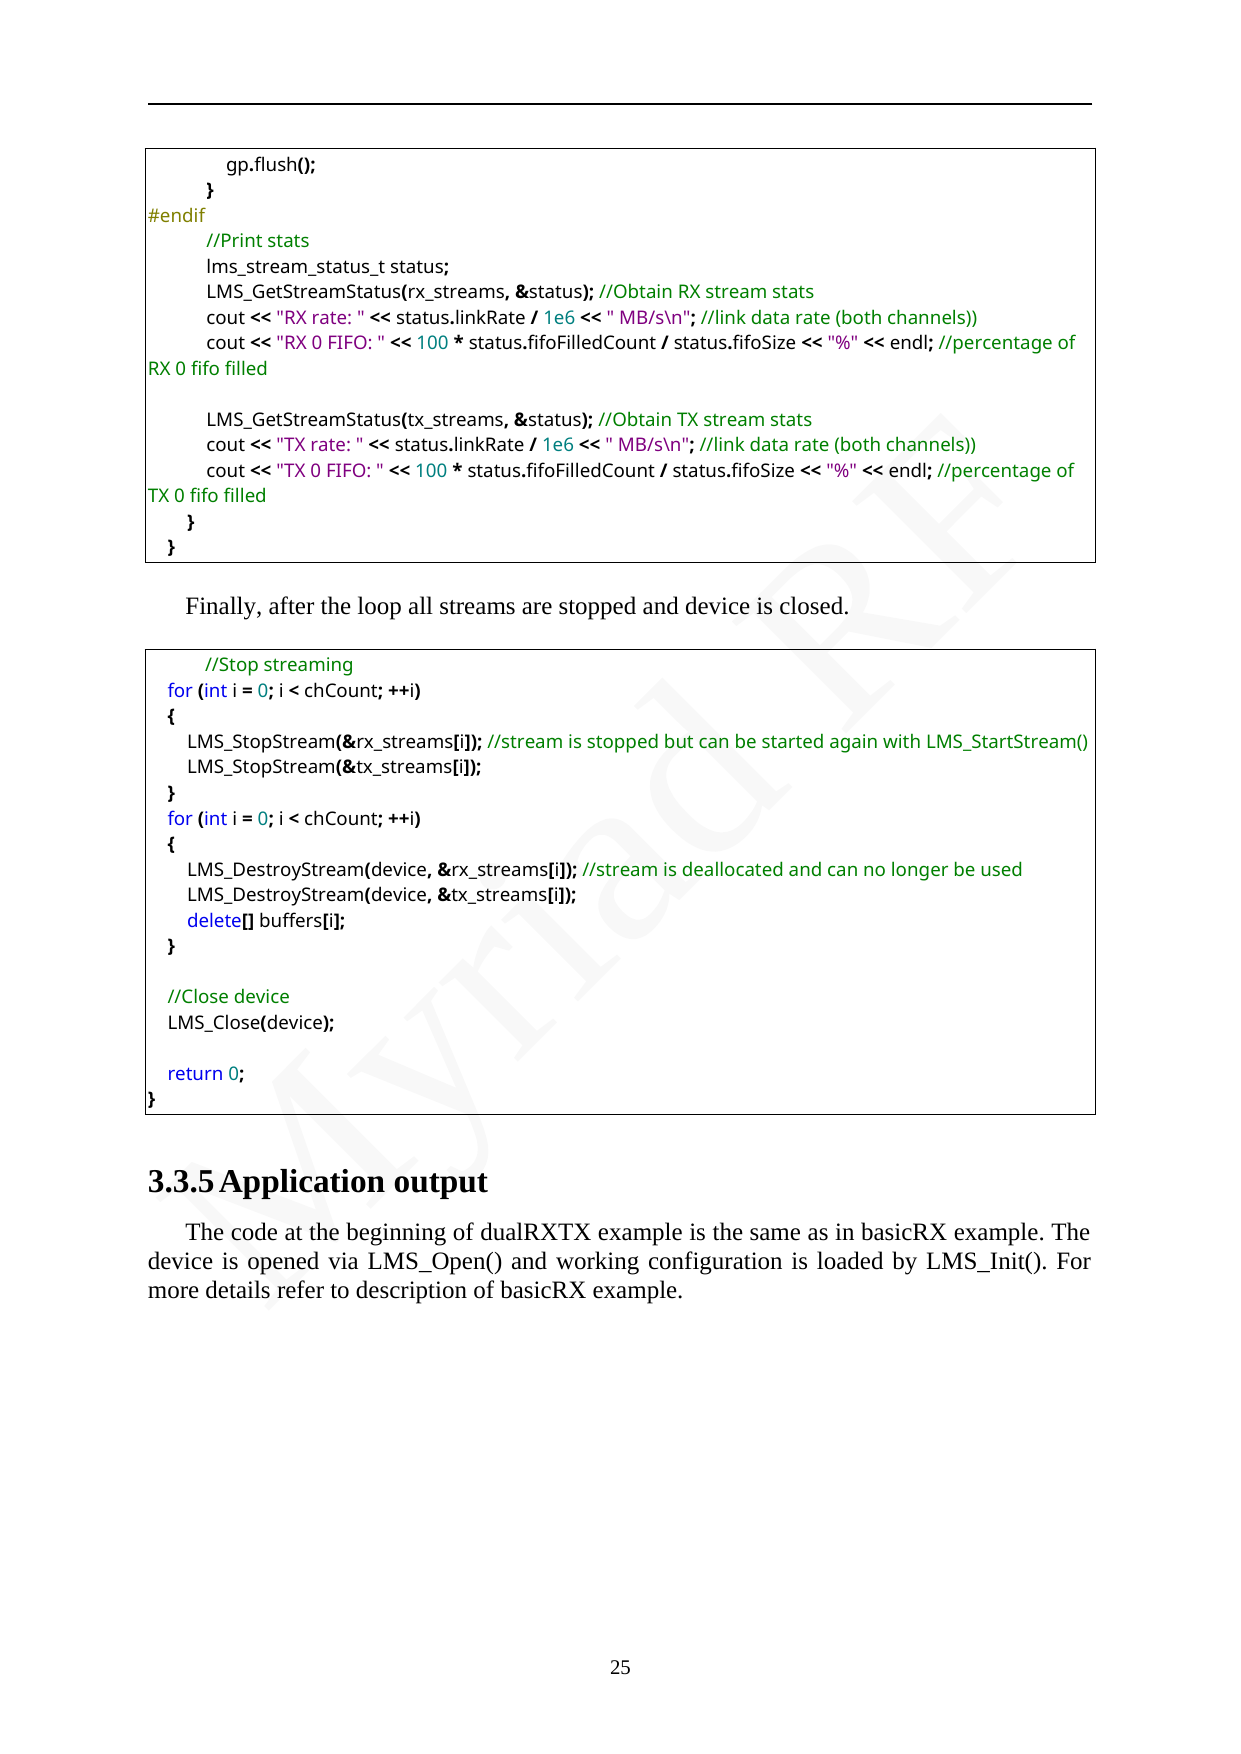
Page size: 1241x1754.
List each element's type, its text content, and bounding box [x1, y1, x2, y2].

text } [146, 531, 942, 562]
text [614, 881, 664, 907]
text [457, 1060, 1092, 1082]
text [435, 1009, 510, 1034]
text [853, 677, 1092, 703]
text The code at the beginning of dualRXTX example is the same as in basicRX example. The device is opened via LMS_Open() and working configuration is loaded by LMS_Init(). For more details refer to description of basicRX example. [225, 1217, 1092, 1304]
text cout << "RX 0 FIFO: " << 100 * status.fifoFilledCount / status.fifoSize << "%" << endl; //percentage of RX 0 fifo filled [148, 329, 1092, 381]
text [663, 677, 842, 703]
text LMS_GetStreamStatus(rx_streams, &status); //Obtain RX stream stats [148, 278, 1092, 304]
text lms_stream_status_t status; [148, 253, 1092, 278]
text [466, 1082, 1095, 1114]
text LMS_GetStreamStatus(tx_streams, &status); //Obtain TX stream stats [148, 406, 1092, 432]
subtitle Application output [148, 1161, 191, 1200]
subtitle Application output [192, 1161, 312, 1200]
text [580, 835, 629, 856]
text [291, 1099, 306, 1114]
text [487, 932, 561, 958]
text cout << "TX rate: " << status.linkRate / 1e6 << " MB/s\n"; //link data rate (both channels)) [148, 432, 920, 457]
text delete[] buffers[i]; [148, 907, 535, 932]
text Finally, after the loop all streams are stopped and device is closed. [864, 591, 1092, 620]
text [681, 805, 754, 830]
text [567, 932, 1092, 958]
text return 0; [148, 1060, 292, 1082]
text for (int i = 0; i < chCount; ++i) [148, 805, 671, 830]
text [949, 508, 1092, 531]
text LMS_DestroyStream(device, &rx_streams[i]); //stream is deallocated and can no longer be used [661, 856, 1092, 881]
text //Stop streaming [146, 650, 816, 677]
text LMS_StopStream(&tx_streams[i]); [148, 754, 662, 779]
text LMS_StopStream(&rx_streams[i]); //stream is stopped but can be started again with LMS_StartStream() [714, 728, 1092, 754]
text [620, 907, 655, 919]
text cout << "TX 0 FIFO: " << 100 * status.fifoFilledCount / status.fifoSize << "%" << endl; //percentage of TX 0 fifo filled [894, 457, 1092, 508]
text [667, 779, 756, 805]
text [298, 1060, 384, 1082]
text cout << "TX 0 FIFO: " << 100 * status.fifoFilledCount / status.fifoSize << "%" << endl; //percentage of TX 0 fifo filled [148, 457, 895, 508]
text The code at the beginning of dualRXTX example is the same as in basicRX example. The device is opened via LMS_Open() and working configuration is loaded by LMS_Init(). For more details refer to description of basicRX example. [148, 1217, 276, 1304]
text LMS_DestroyStream(device, &tx_streams[i]); [148, 881, 607, 907]
text [491, 983, 1092, 1009]
text #endif [148, 202, 1092, 227]
text { [148, 830, 586, 856]
text [394, 1060, 453, 1082]
text } [148, 779, 653, 805]
text [829, 650, 1095, 677]
subtitle Application output [381, 1161, 1092, 1200]
text for (int i = 0; i < chCount; ++i) [148, 677, 662, 703]
text [635, 830, 1092, 856]
text [652, 907, 1092, 932]
text [689, 703, 852, 728]
text [668, 881, 1092, 907]
text gp.flush(); [146, 149, 1095, 176]
text } [148, 508, 911, 531]
text Finally, after the loop all streams are stopped and device is closed. [773, 591, 852, 620]
text { [148, 703, 682, 728]
subtitle Application output [313, 1161, 378, 1200]
text [311, 1082, 463, 1114]
text [948, 531, 1095, 562]
text [853, 703, 1092, 728]
text [765, 779, 1092, 805]
text } [146, 1082, 282, 1114]
text [925, 508, 953, 522]
text Finally, after the loop all streams are stopped and device is closed. [148, 591, 761, 620]
text cout << "RX rate: " << status.linkRate / 1e6 << " MB/s\n"; //link data rate (both channels)) [148, 304, 1092, 329]
text cout << "TX rate: " << status.linkRate / 1e6 << " MB/s\n"; //link data rate (both channels)) [913, 432, 1092, 457]
text LMS_StopStream(&rx_streams[i]); //stream is stopped but can be started again with LMS_StartStream() [148, 728, 687, 754]
text [740, 754, 1092, 779]
text [542, 907, 613, 932]
text //Close device [148, 983, 485, 1009]
text } [148, 932, 485, 958]
text } [148, 176, 1092, 202]
text [753, 805, 1092, 830]
text [517, 1009, 1092, 1034]
text LMS_Close(device); [148, 1009, 432, 1034]
text LMS_DestroyStream(device, &rx_streams[i]); //stream is deallocated and can no longer be used [148, 856, 629, 881]
text //Print stats [148, 227, 1092, 253]
text [667, 754, 733, 779]
